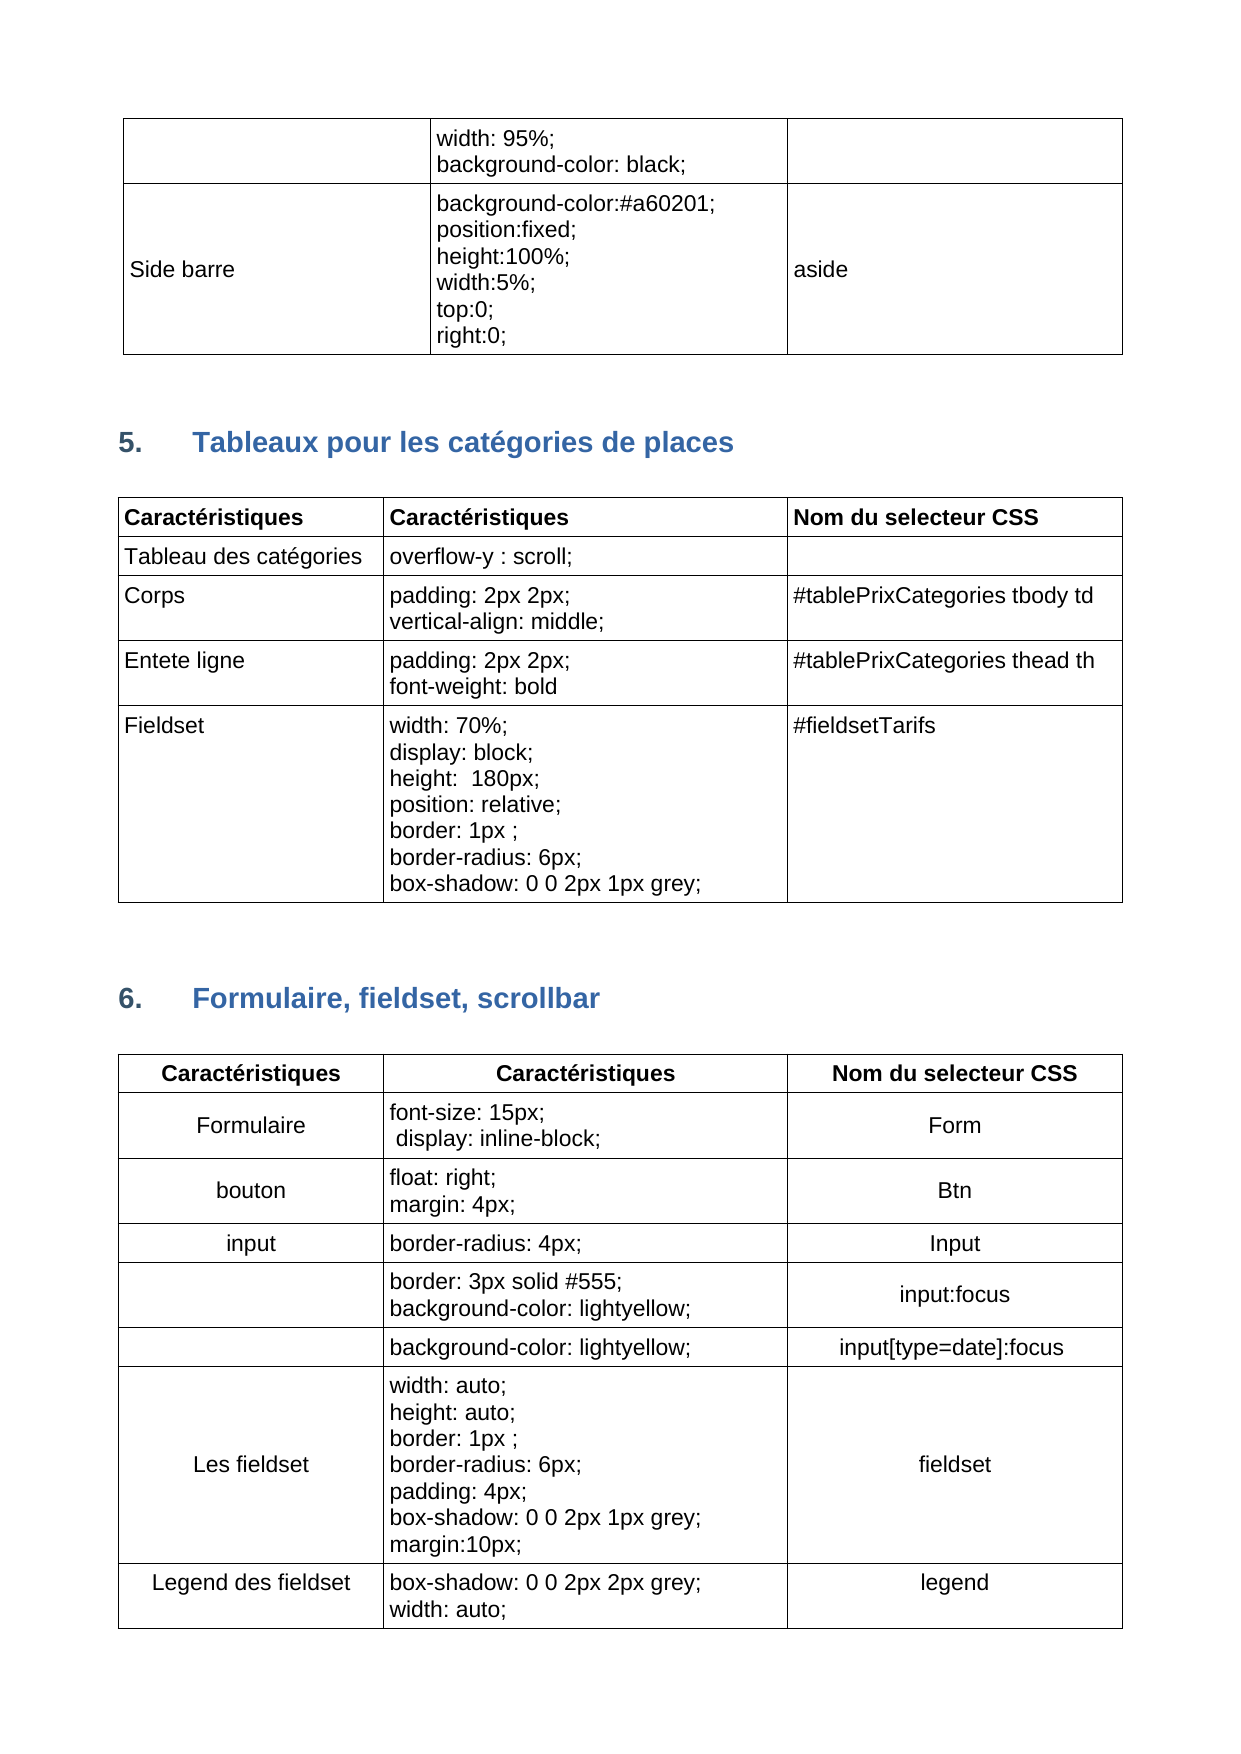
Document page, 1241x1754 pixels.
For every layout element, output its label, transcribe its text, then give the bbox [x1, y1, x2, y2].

table_cell [119, 1328, 383, 1366]
table_cell fieldset [788, 1367, 1122, 1563]
table_cell border: 3px solid #555; background-color: lightyellow; [384, 1263, 787, 1327]
table_cell width: auto; height: auto; border: 1px ; border-radius: 6px; padding: 4px; box-shadow: 0 0 2px 1px grey; margin:10px; [384, 1367, 787, 1563]
table_header Caractéristiques [119, 1055, 383, 1092]
table_cell background-color:#a60201; position:fixed; height:100%; width:5%; top:0; right:0; [431, 184, 787, 354]
table_cell #tablePrixCategories tbody td [788, 576, 1122, 640]
table_cell Form [788, 1093, 1122, 1157]
table_cell Tableau des catégories [119, 537, 383, 575]
table_cell #tablePrixCategories thead th [788, 641, 1122, 705]
table_header Caractéristiques [384, 1055, 787, 1092]
table_cell Legend des fieldset [119, 1564, 383, 1628]
table_cell font-size: 15px; display: inline-block; [384, 1093, 787, 1157]
table_cell [119, 1263, 383, 1327]
table_cell padding: 2px 2px; font-weight: bold [384, 641, 787, 705]
table_cell box-shadow: 0 0 2px 2px grey; width: auto; [384, 1564, 787, 1628]
table_cell width: 70%; display: block; height: 180px; position: relative; border: 1px ; border-radius: 6px; box-shadow: 0 0 2px 1px grey; [384, 706, 787, 902]
table_cell width: 95%; background-color: black; [431, 119, 787, 183]
table_header Nom du selecteur CSS [788, 498, 1122, 536]
table_cell Entete ligne [119, 641, 383, 705]
table_cell background-color: lightyellow; [384, 1328, 787, 1366]
table_header Nom du selecteur CSS [788, 1055, 1122, 1092]
table_cell [124, 119, 430, 183]
table_cell Btn [788, 1159, 1122, 1223]
table_cell [788, 537, 1122, 575]
table_header Caractéristiques [119, 498, 383, 536]
table_cell Side barre [124, 184, 430, 354]
table_cell Input [788, 1224, 1122, 1262]
table_cell input:focus [788, 1263, 1122, 1327]
table_cell Corps [119, 576, 383, 640]
table_cell border-radius: 4px; [384, 1224, 787, 1262]
table_cell bouton [119, 1159, 383, 1223]
table_cell input[type=date]:focus [788, 1328, 1122, 1366]
table_cell padding: 2px 2px; vertical-align: middle; [384, 576, 787, 640]
table_cell aside [788, 184, 1122, 354]
table_header Caractéristiques [384, 498, 787, 536]
subtitle Formulaire, fieldset, scrollbar [118, 981, 1122, 1014]
subtitle Tableaux pour les catégories de places [118, 425, 1122, 458]
table_cell input [119, 1224, 383, 1262]
table_cell Les fieldset [119, 1367, 383, 1563]
table_cell [788, 119, 1122, 183]
table_cell Formulaire [119, 1093, 383, 1157]
table_cell overflow-y : scroll; [384, 537, 787, 575]
table_cell #fieldsetTarifs [788, 706, 1122, 902]
table_cell float: right; margin: 4px; [384, 1159, 787, 1223]
table_cell legend [788, 1564, 1122, 1628]
table_cell Fieldset [119, 706, 383, 902]
